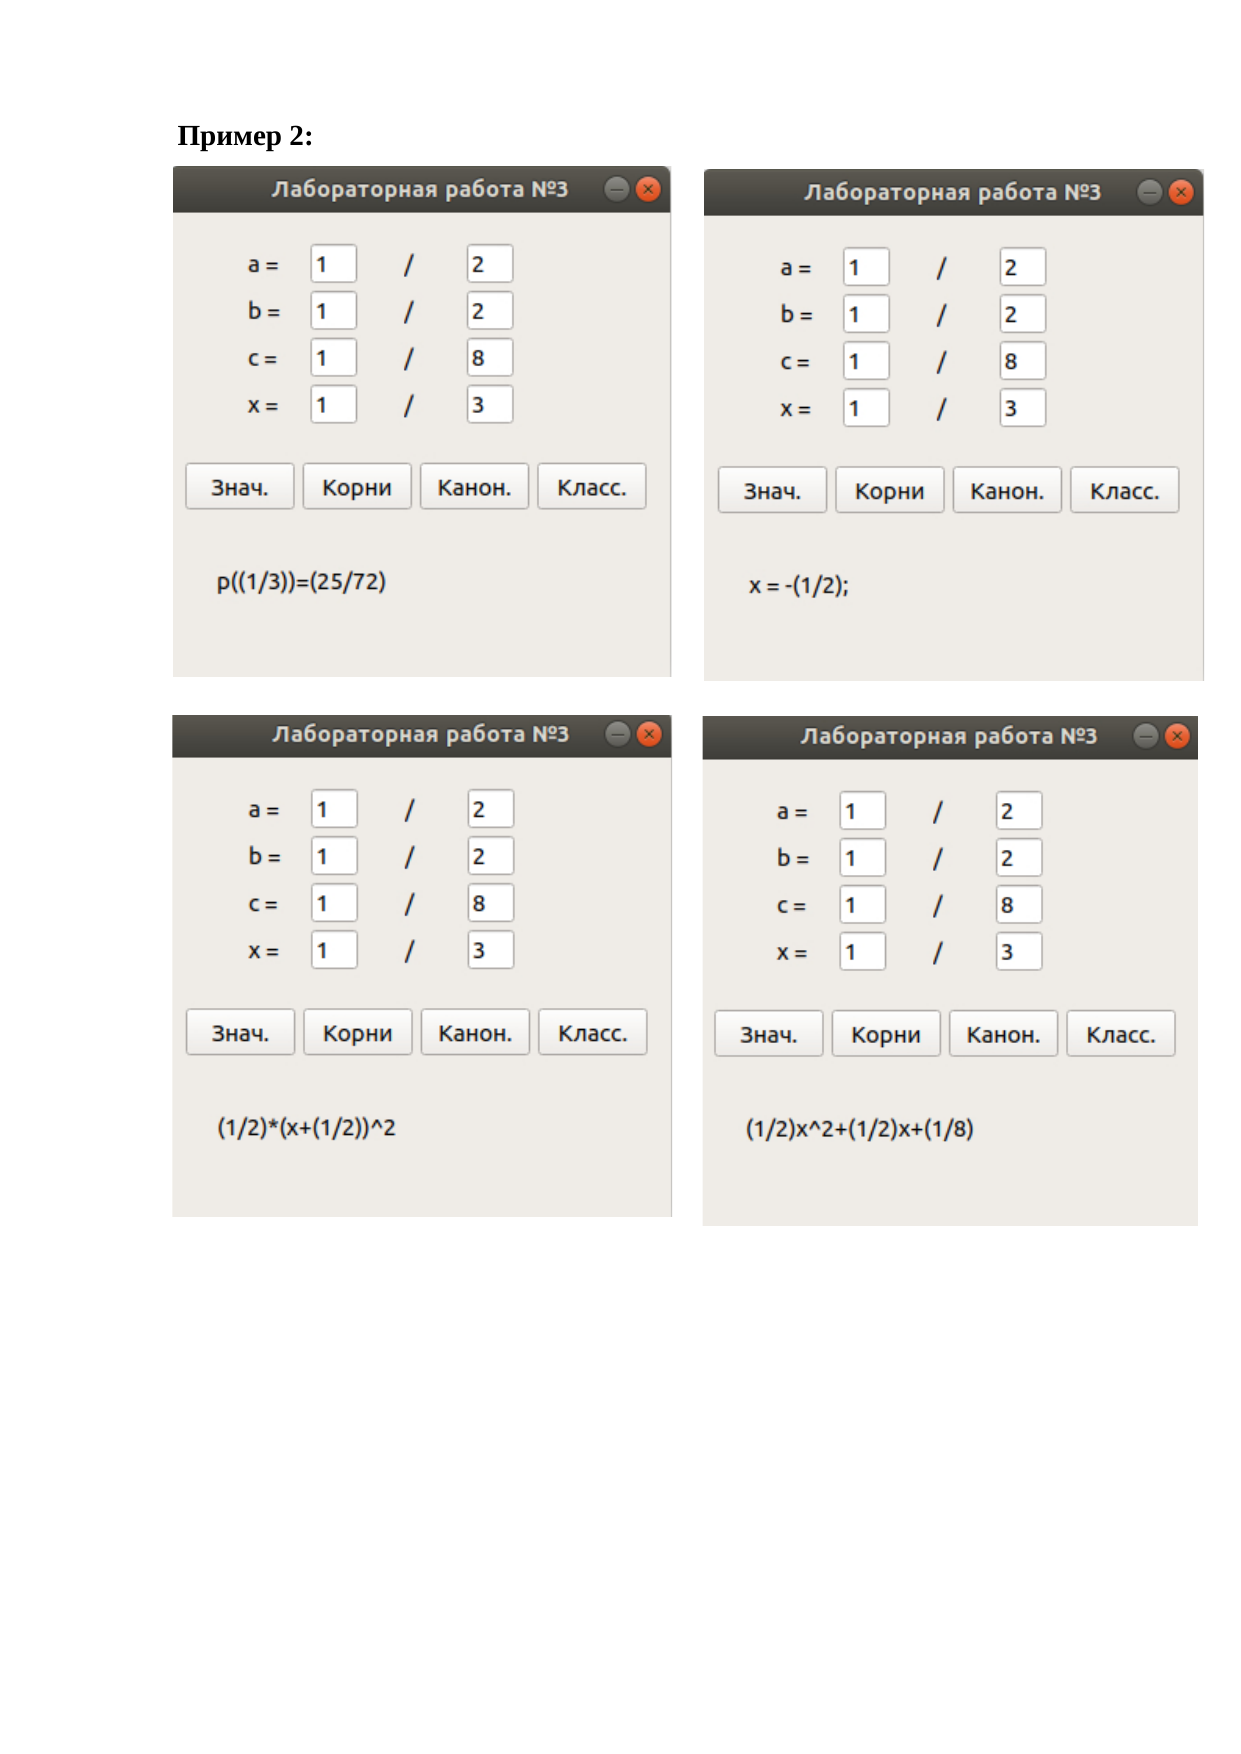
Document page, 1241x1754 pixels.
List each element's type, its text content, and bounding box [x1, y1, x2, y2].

text Пример 2: [177, 118, 1152, 152]
picture [704, 169, 1205, 681]
picture [173, 166, 672, 677]
picture [172, 715, 673, 1217]
picture [702, 716, 1198, 1226]
